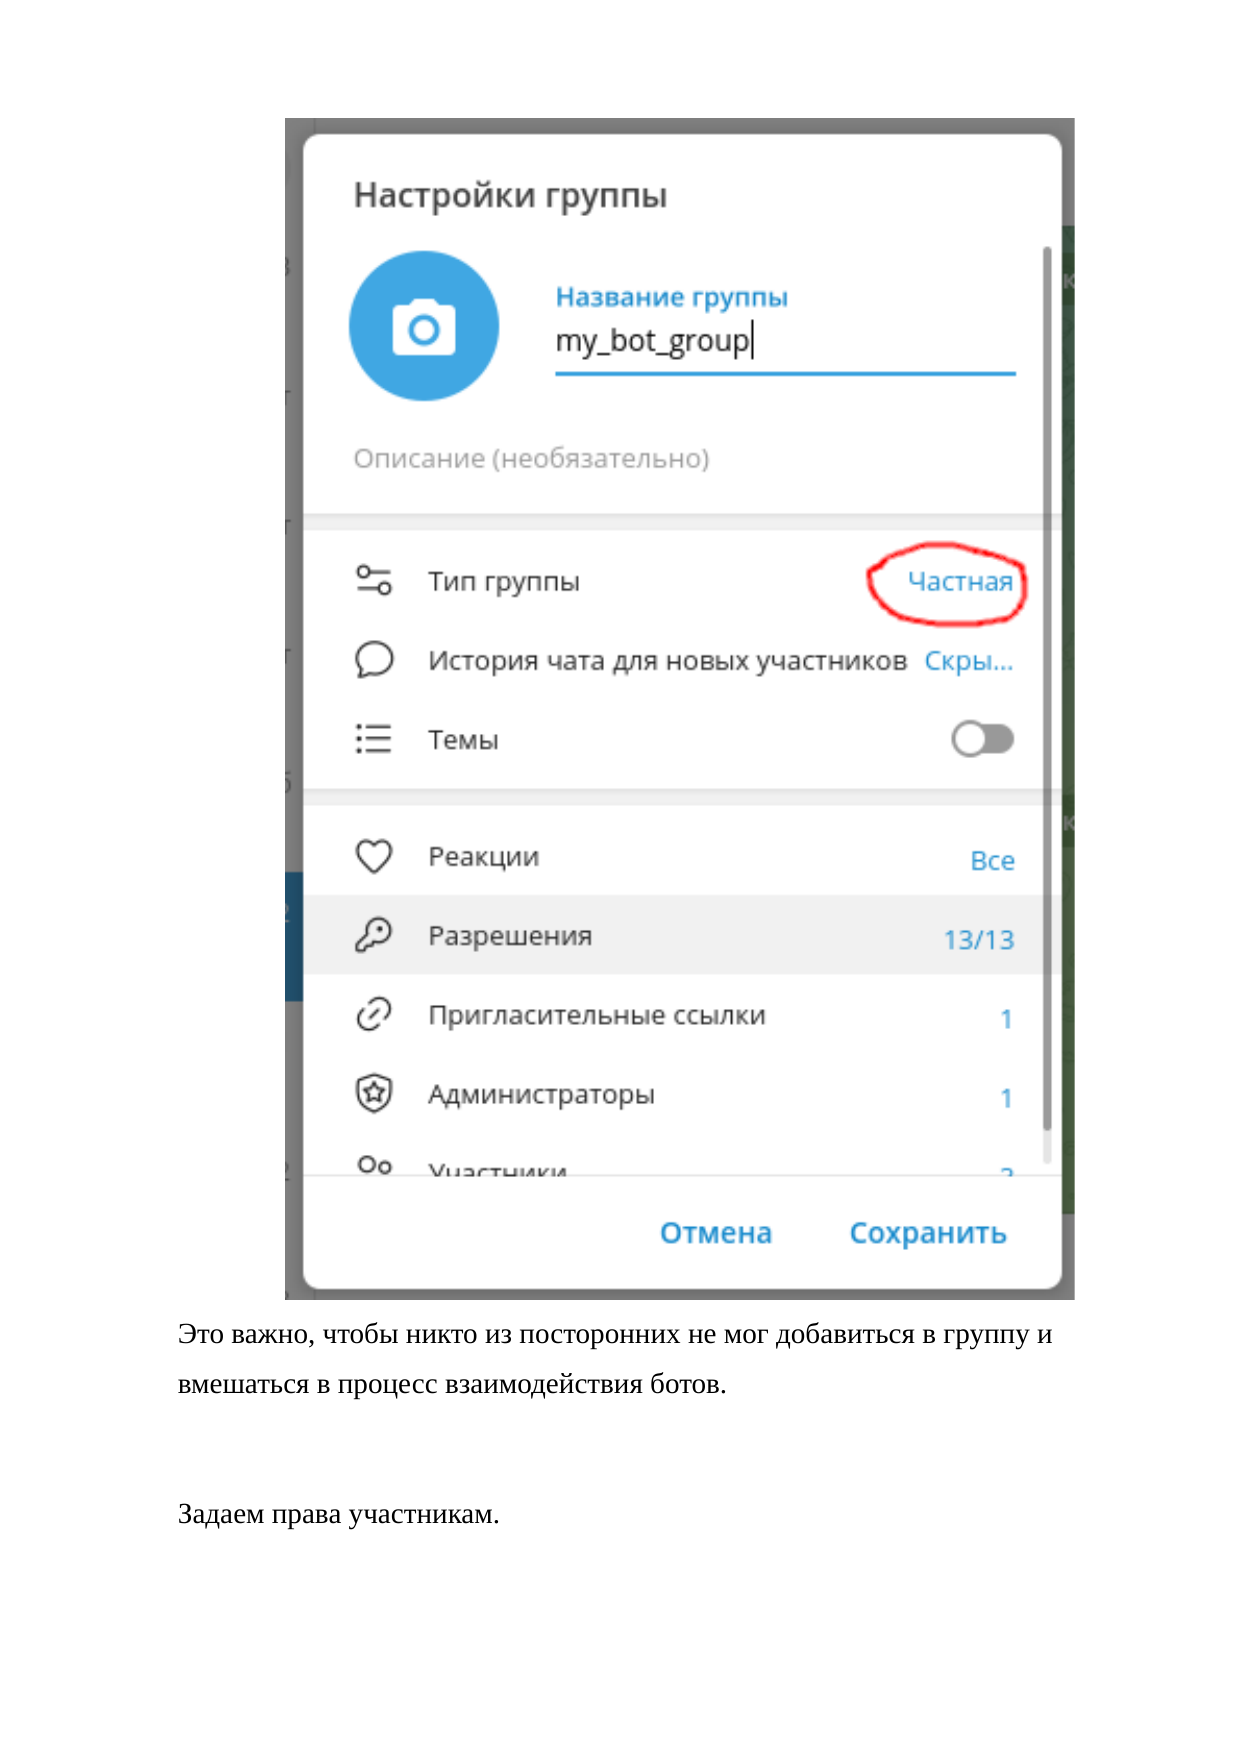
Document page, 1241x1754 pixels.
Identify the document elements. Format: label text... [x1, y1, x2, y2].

text Задаем права участникам. [178, 1496, 1182, 1530]
picture [285, 118, 1075, 1300]
text Это важно, чтобы никто из посторонних не мог добавиться в группу и вмешаться в процесс взаимодействия ботов. [178, 459, 1182, 1400]
